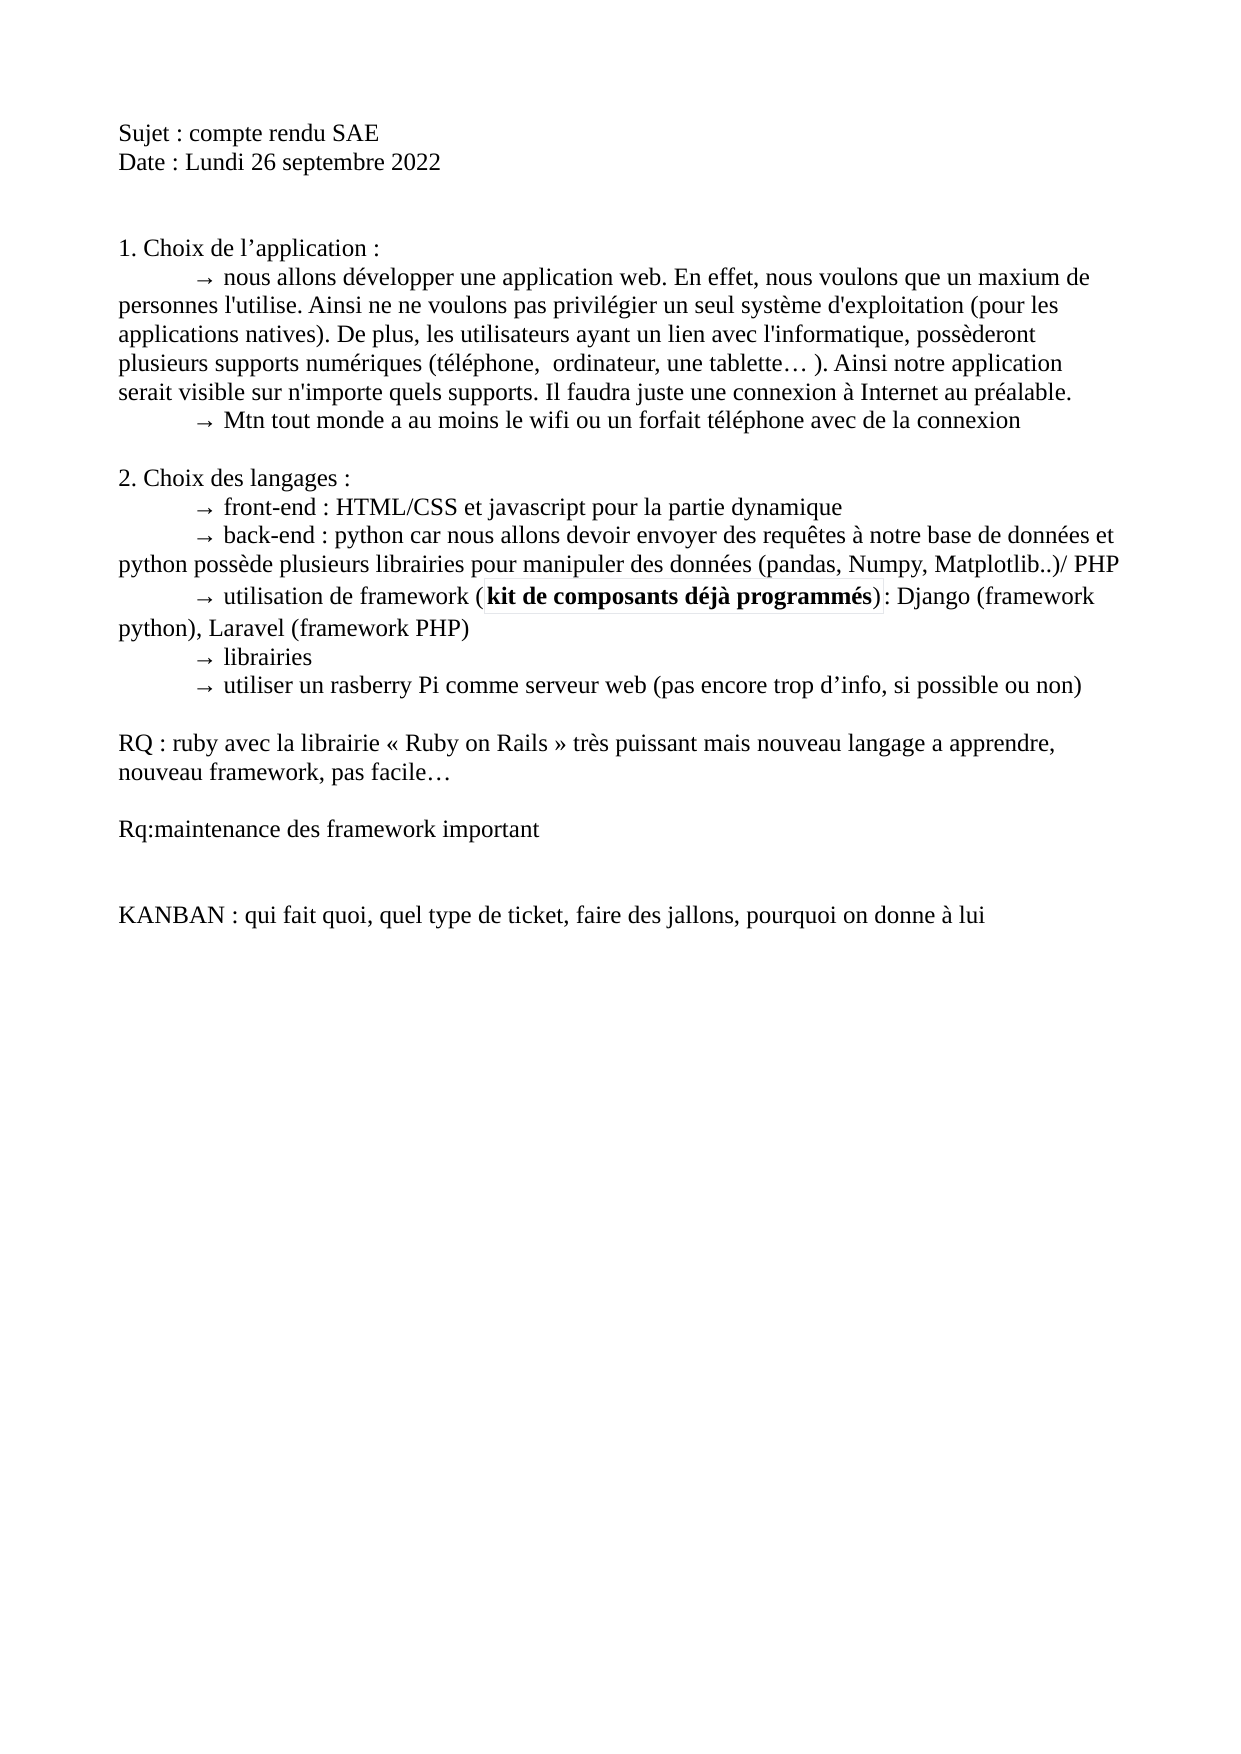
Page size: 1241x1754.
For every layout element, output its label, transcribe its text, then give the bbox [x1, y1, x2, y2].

text 2. Choix des langages : [118, 463, 1122, 492]
text RQ : ruby avec la librairie « Ruby on Rails » très puissant mais nouveau langage a apprendre, nouveau framework, pas facile… [118, 728, 1122, 785]
text Rq:maintenance des framework important [118, 814, 1122, 843]
text → front-end : HTML/CSS et javascript pour la partie dynamique [118, 492, 1122, 521]
text → utilisation de framework (kit de composants déjà programmés): Django (framework python), Laravel (framework PHP) [118, 578, 1122, 642]
text Sujet : compte rendu SAE [118, 118, 1122, 147]
text → utiliser un rasberry Pi comme serveur web (pas encore trop d’info, si possible ou non) [118, 670, 1122, 699]
text → Mtn tout monde a au moins le wifi ou un forfait téléphone avec de la connexion [118, 406, 1122, 434]
text → back-end : python car nous allons devoir envoyer des requêtes à notre base de données et python possède plusieurs librairies pour manipuler des données (pandas, Numpy, Matplotlib..)/ PHP [118, 521, 1122, 578]
text → nous allons développer une application web. En effet, nous voulons que un maxium de personnes l'utilise. Ainsi ne ne voulons pas privilégier un seul système d'exploitation (pour les applications natives). De plus, les utilisateurs ayant un lien avec l'informatique, possèderont plusieurs supports numériques (téléphone, ordinateur, une tablette… ). Ainsi notre application serait visible sur n'importe quels supports. Il faudra juste une connexion à Internet au préalable. [118, 262, 1122, 406]
text → librairies [118, 642, 1122, 670]
text Date : Lundi 26 septembre 2022 [118, 147, 1122, 176]
text KANBAN : qui fait quoi, quel type de ticket, faire des jallons, pourquoi on donne à lui [118, 900, 1122, 929]
text 1. Choix de l’application : [118, 233, 1122, 262]
